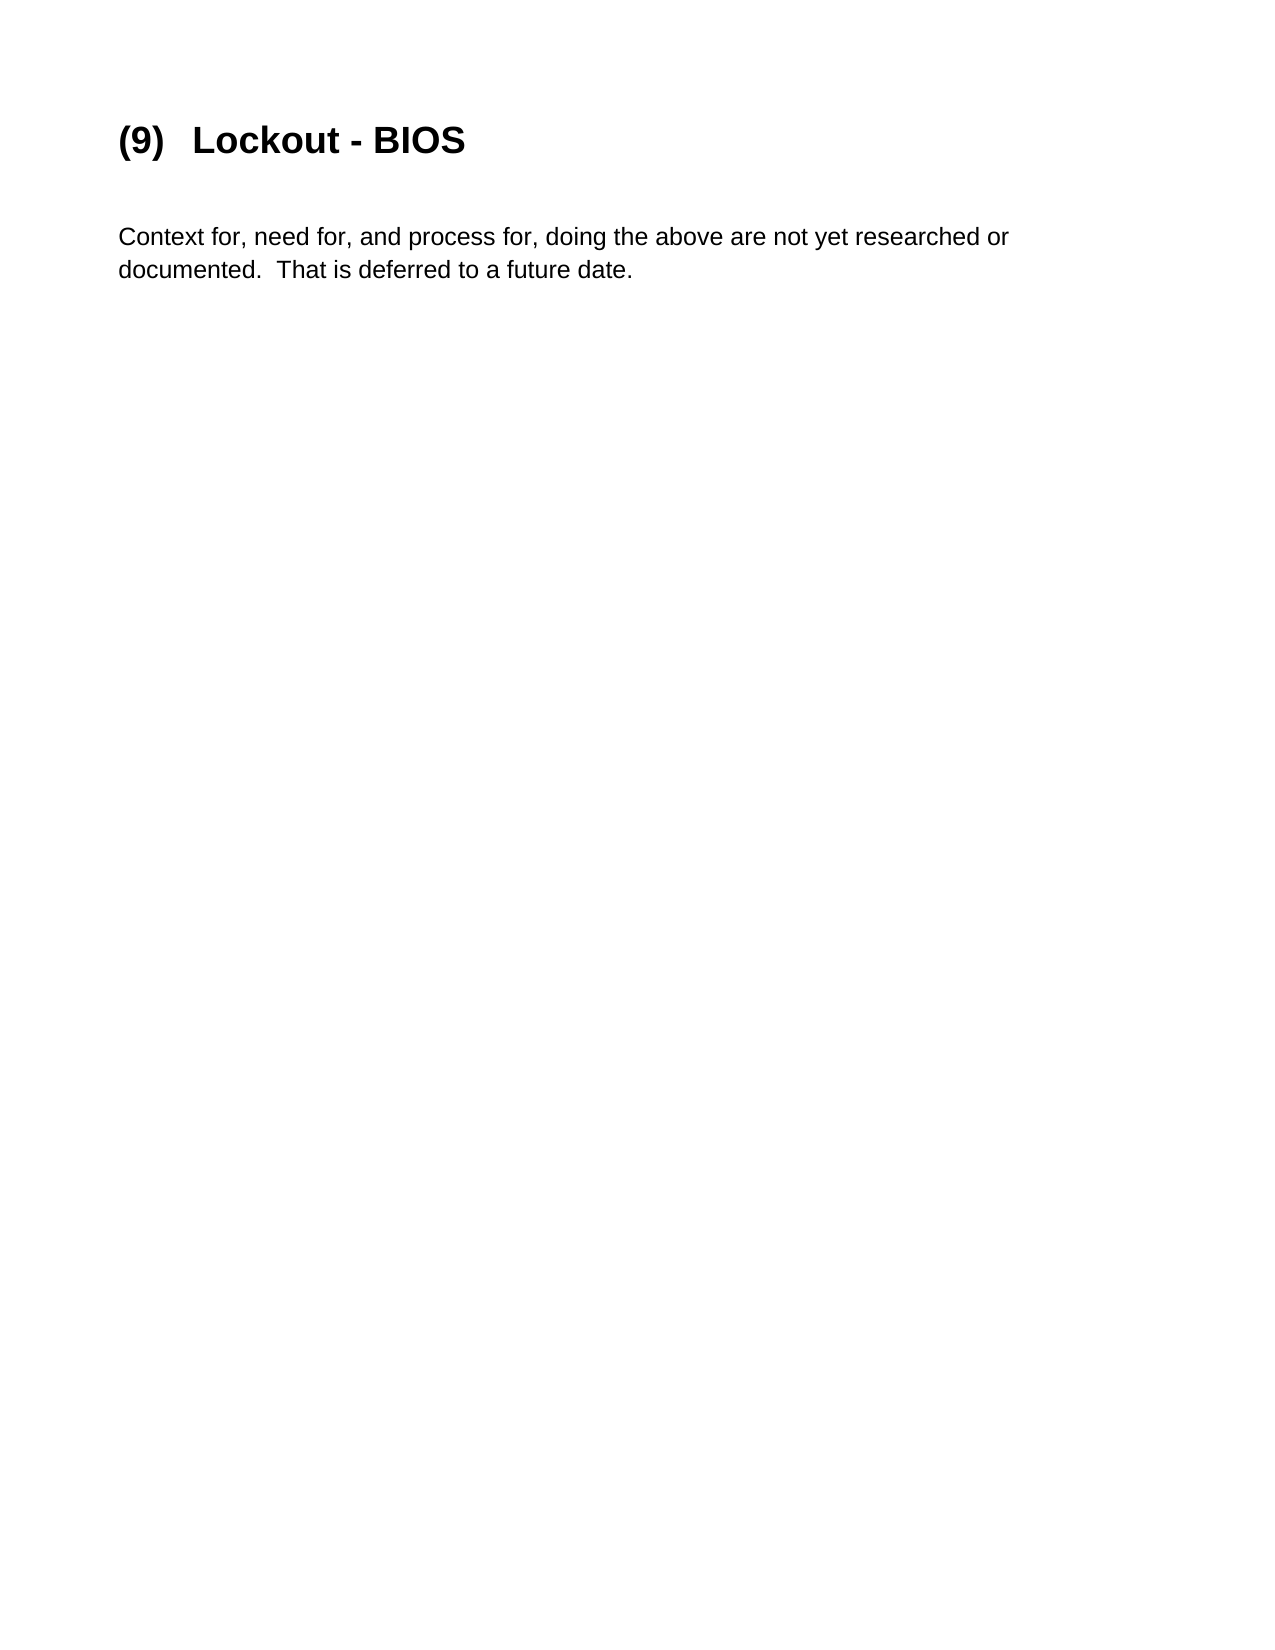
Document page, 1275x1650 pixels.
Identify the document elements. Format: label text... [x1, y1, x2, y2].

subtitle Lockout - BIOS [118, 118, 1157, 162]
text Context for, need for, and process for, doing the above are not yet researched or documented. That is deferred to a future date. [118, 222, 1157, 284]
